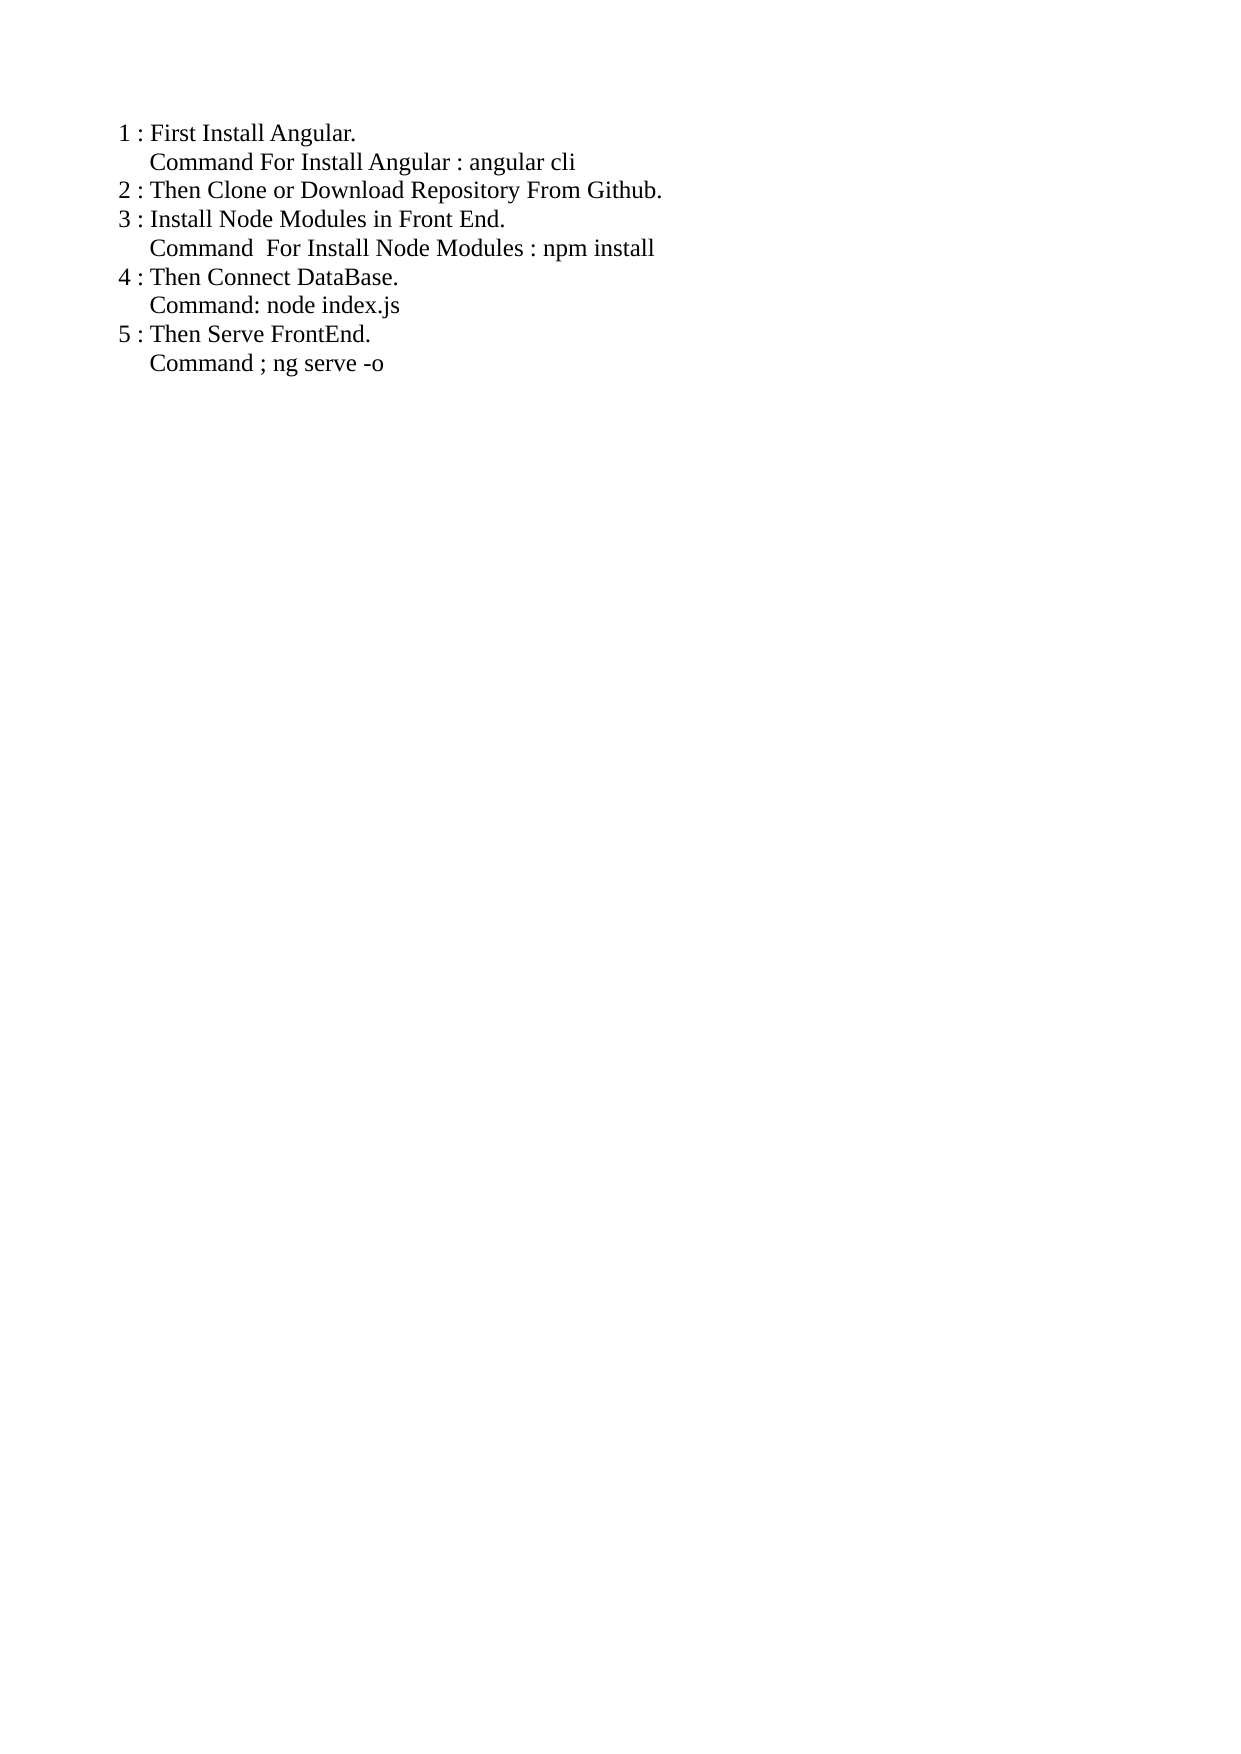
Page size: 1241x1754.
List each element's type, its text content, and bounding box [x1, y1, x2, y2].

text Command For Install Node Modules : npm install [118, 233, 1122, 262]
text Command For Install Angular : angular cli [118, 147, 1122, 176]
text Command: node index.js [118, 291, 1122, 319]
text 5 : Then Serve FrontEnd. [118, 319, 1122, 348]
text 3 : Install Node Modules in Front End. [118, 204, 1122, 233]
text Command ; ng serve -o [118, 348, 1122, 377]
text 1 : First Install Angular. [118, 118, 1122, 147]
text 4 : Then Connect DataBase. [118, 262, 1122, 291]
text 2 : Then Clone or Download Repository From Github. [118, 176, 1122, 204]
